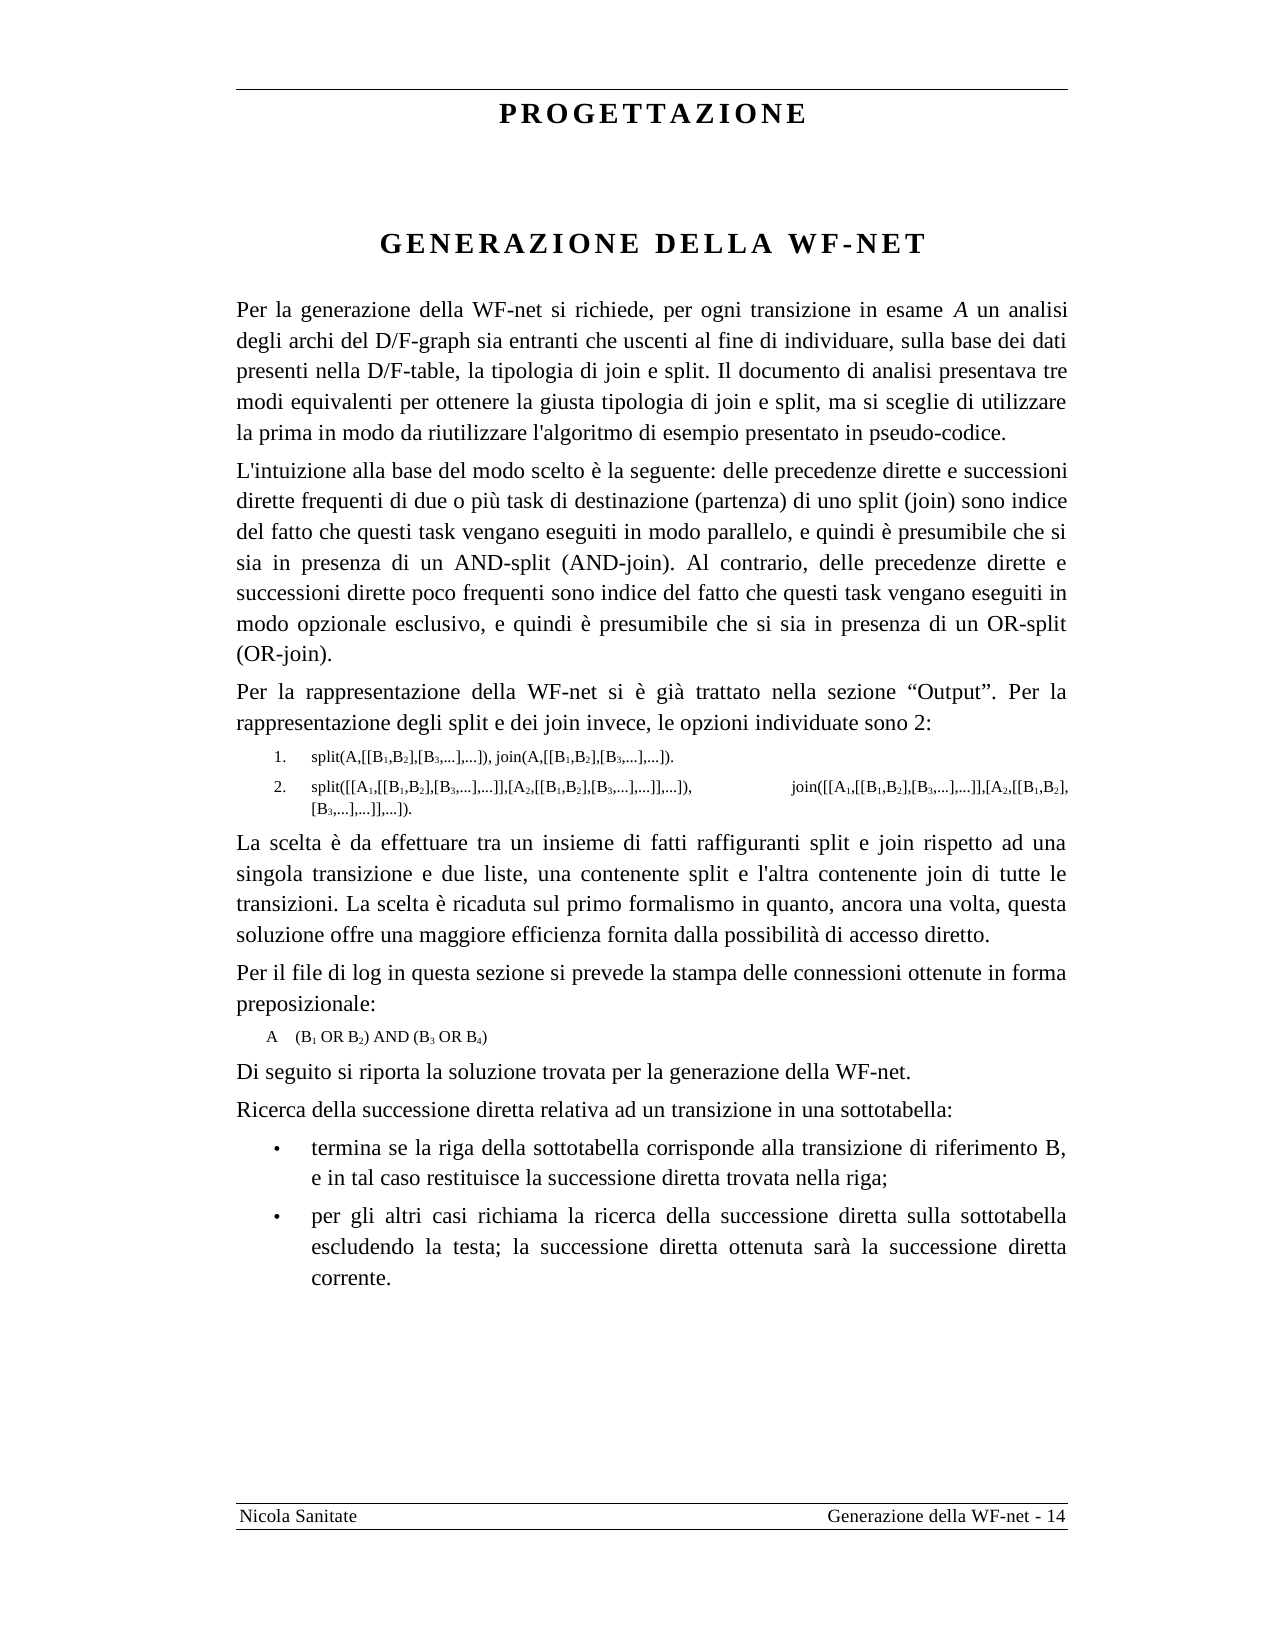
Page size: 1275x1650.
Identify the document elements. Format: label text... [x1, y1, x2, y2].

text Per la rappresentazione della WF-net si è già trattato nella sezione “Output”. Per la rappresentazione degli split e dei join invece, le opzioni individuate sono 2: [236, 679, 1068, 735]
text Di seguito si riporta la soluzione trovata per la generazione della WF-net. [236, 1059, 1068, 1084]
text Per il file di log in questa sezione si prevede la stampa delle connessioni ottenute in forma preposizionale: [236, 960, 1068, 1016]
list split([[A1,[[B1,B2],[B3,...],...]],[A2,[[B1,B2],[B3,...],...]],...]), join([[A1,[[B1,B2],[B3,...],...]],[A2,[[B1,B2],[B3,...],...]],...]). [274, 778, 1068, 818]
text Ricerca della successione diretta relativa ad un transizione in una sottotabella: [236, 1097, 1068, 1122]
subtitle Generazione della WF-net [236, 227, 1068, 260]
text L'intuizione alla base del modo scelto è la seguente: delle precedenze dirette e successioni dirette frequenti di due o più task di destinazione (partenza) di uno split (join) sono indice del fatto che questi task vengano eseguiti in modo parallelo, e quindi è presumibile che si sia in presenza di un AND-split (AND-join). Al contrario, delle precedenze dirette e successioni dirette poco frequenti sono indice del fatto che questi task vengano eseguiti in modo opzionale esclusivo, e quindi è presumibile che si sia in presenza di un OR-split (OR-join). [236, 457, 1068, 667]
list split(A,[[B1,B2],[B3,...],...]), join(A,[[B1,B2],[B3,...],...]). [274, 748, 1068, 766]
text La scelta è da effettuare tra un insieme di fatti raffiguranti split e join rispetto ad una singola transizione e due liste, una contenente split e l'altra contenente join di tutte le transizioni. La scelta è ricaduta sul primo formalismo in quanto, ancora una volta, questa soluzione offre una maggiore efficienza fornita dalla possibilità di accesso diretto. [236, 830, 1068, 947]
list termina se la riga della sottotabella corrisponde alla transizione di riferimento B, e in tal caso restituisce la successione diretta trovata nella riga; [274, 1135, 1068, 1191]
text Per la generazione della WF-net si richiede, per ogni transizione in esame A un analisi degli archi del D/F-graph sia entranti che uscenti al fine di individuare, sulla base dei dati presenti nella D/F-table, la tipologia di join e split. Il documento di analisi presentava tre modi equivalenti per ottenere la giusta tipologia di join e split, ma si sceglie di utilizzare la prima in modo da riutilizzare l'algoritmo di esempio presentato in pseudo-codice. [236, 297, 1068, 445]
text A (B1 OR B2) AND (B3 OR B4) [236, 1028, 1068, 1046]
list per gli altri casi richiama la ricerca della successione diretta sulla sottotabella escludendo la testa; la successione diretta ottenuta sarà la successione diretta corrente. [274, 1203, 1068, 1290]
